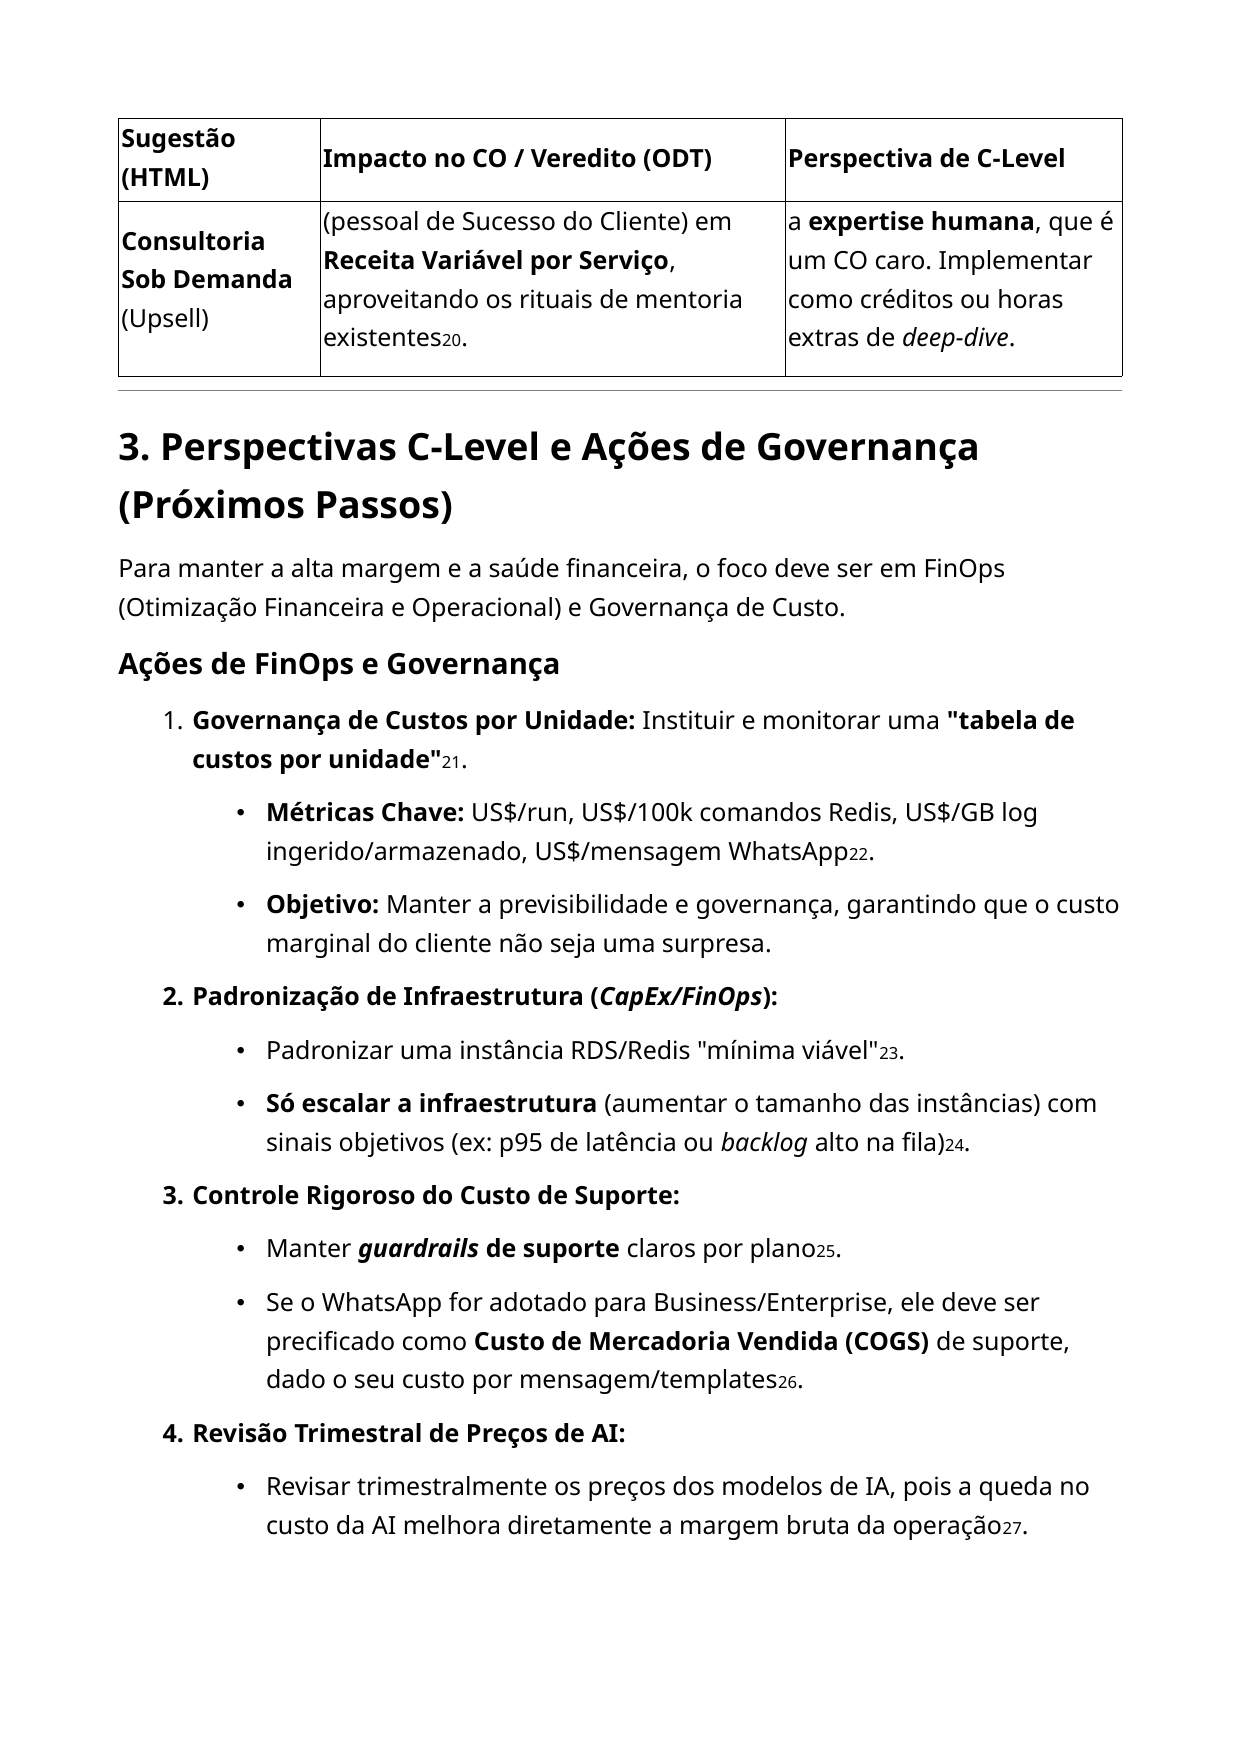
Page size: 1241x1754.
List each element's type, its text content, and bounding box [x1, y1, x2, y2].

list Se o WhatsApp for adotado para Business/Enterprise, ele deve ser precificado como Custo de Mercadoria Vendida (COGS) de suporte, dado o seu custo por mensagem/templates26. [236, 1284, 1122, 1396]
list Padronizar uma instância RDS/Redis "mínima viável"23. [236, 1032, 1122, 1066]
list Manter guardrails de suporte claros por plano25. [236, 1231, 1122, 1265]
table_header Sugestão (HTML) [119, 119, 320, 201]
table_cell (pessoal de Sucesso do Cliente) em Receita Variável por Serviço, aproveitando os rituais de mentoria existentes20. [321, 202, 785, 376]
subtitle Ações de FinOps e Governança [118, 643, 1122, 683]
table_cell Consultoria Sob Demanda (Upsell) [119, 202, 320, 376]
table_cell a expertise humana, que é um CO caro. Implementar como créditos ou horas extras de deep-dive. [786, 202, 1122, 376]
list Só escalar a infraestrutura (aumentar o tamanho das instâncias) com sinais objetivos (ex: p95 de latência ou backlog alto na fila)24. [236, 1086, 1122, 1158]
list Padronização de Infraestrutura (CapEx/FinOps): [162, 979, 1122, 1013]
list Revisão Trimestral de Preços de AI: [162, 1415, 1122, 1449]
list Métricas Chave: US$/run, US$/100k comandos Redis, US$/GB log ingerido/armazenado, US$/mensagem WhatsApp22. [236, 795, 1122, 868]
list Objetivo: Manter a previsibilidade e governança, garantindo que o custo marginal do cliente não seja uma surpresa. [236, 887, 1122, 960]
list Revisar trimestralmente os preços dos modelos de IA, pois a queda no custo da AI melhora diretamente a margem bruta da operação27. [236, 1468, 1122, 1541]
subtitle 3. Perspectivas C-Level e Ações de Governança (Próximos Passos) [118, 420, 1122, 529]
text Para manter a alta margem e a saúde financeira, o foco deve ser em FinOps (Otimização Financeira e Operacional) e Governança de Custo. [118, 551, 1122, 624]
list Controle Rigoroso do Custo de Suporte: [162, 1178, 1122, 1212]
table_header Perspectiva de C-Level [786, 119, 1122, 201]
table_header Impacto no CO / Veredito (ODT) [321, 119, 785, 201]
list Governança de Custos por Unidade: Instituir e monitorar uma "tabela de custos por unidade"21. [162, 703, 1122, 776]
